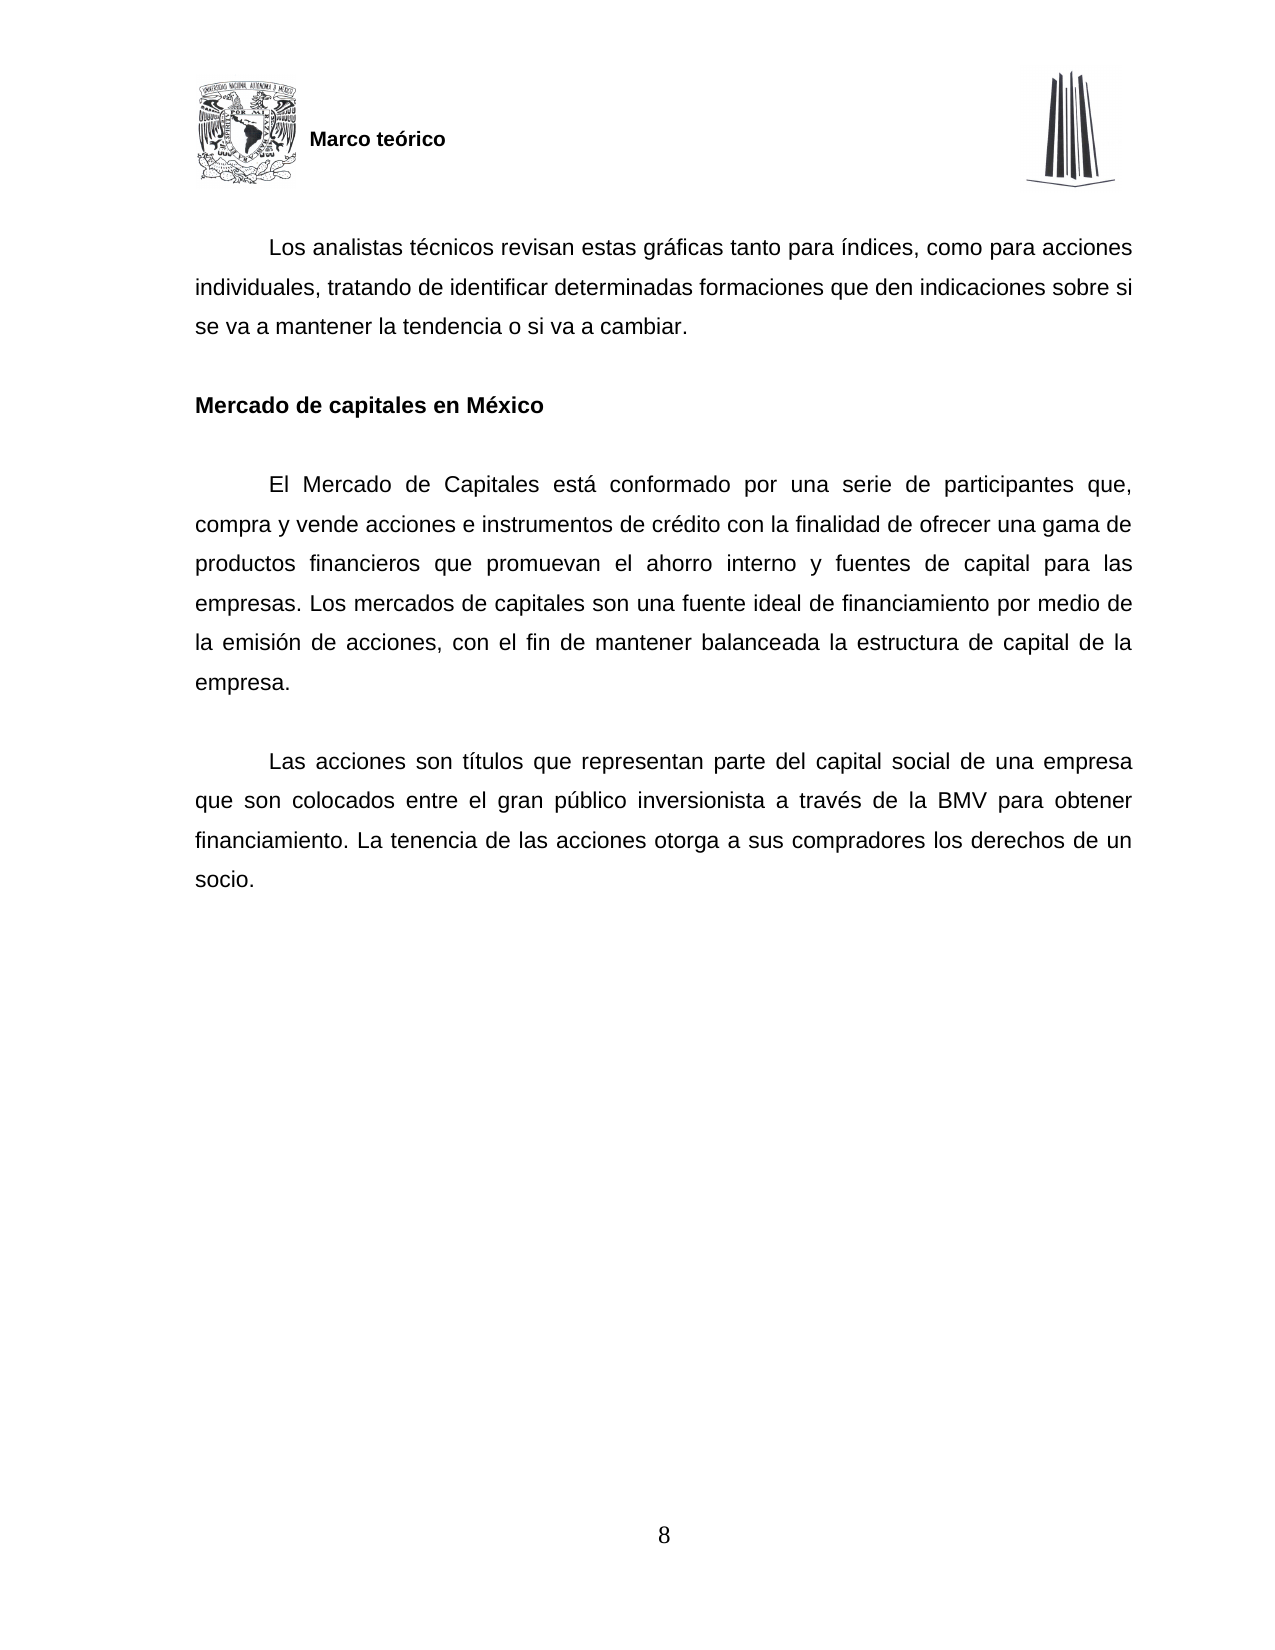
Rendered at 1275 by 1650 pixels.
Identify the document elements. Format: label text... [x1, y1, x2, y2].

text Las acciones son títulos que representan parte del capital social de una empresa que son colocados entre el gran público inversionista a través de la BMV para obtener financiamiento. La tenencia de las acciones otorga a sus compradores los derechos de un socio. [195, 748, 1133, 892]
picture [1020, 65, 1122, 193]
text Los analistas técnicos revisan estas gráficas tanto para índices, como para acciones individuales, tratando de identificar determinadas formaciones que den indicaciones sobre si se va a mantener la tendencia o si va a cambiar. [195, 234, 1133, 340]
text Mercado de capitales en México [195, 392, 1133, 419]
text El Mercado de Capitales está conformado por una serie de participantes que, compra y vende acciones e instrumentos de crédito con la finalidad de ofrecer una gama de productos financieros que promuevan el ahorro interno y fuentes de capital para las empresas. Los mercados de capitales son una fuente ideal de financiamiento por medio de la emisión de acciones, con el fin de mantener balanceada la estructura de capital de la empresa. [195, 471, 1133, 695]
